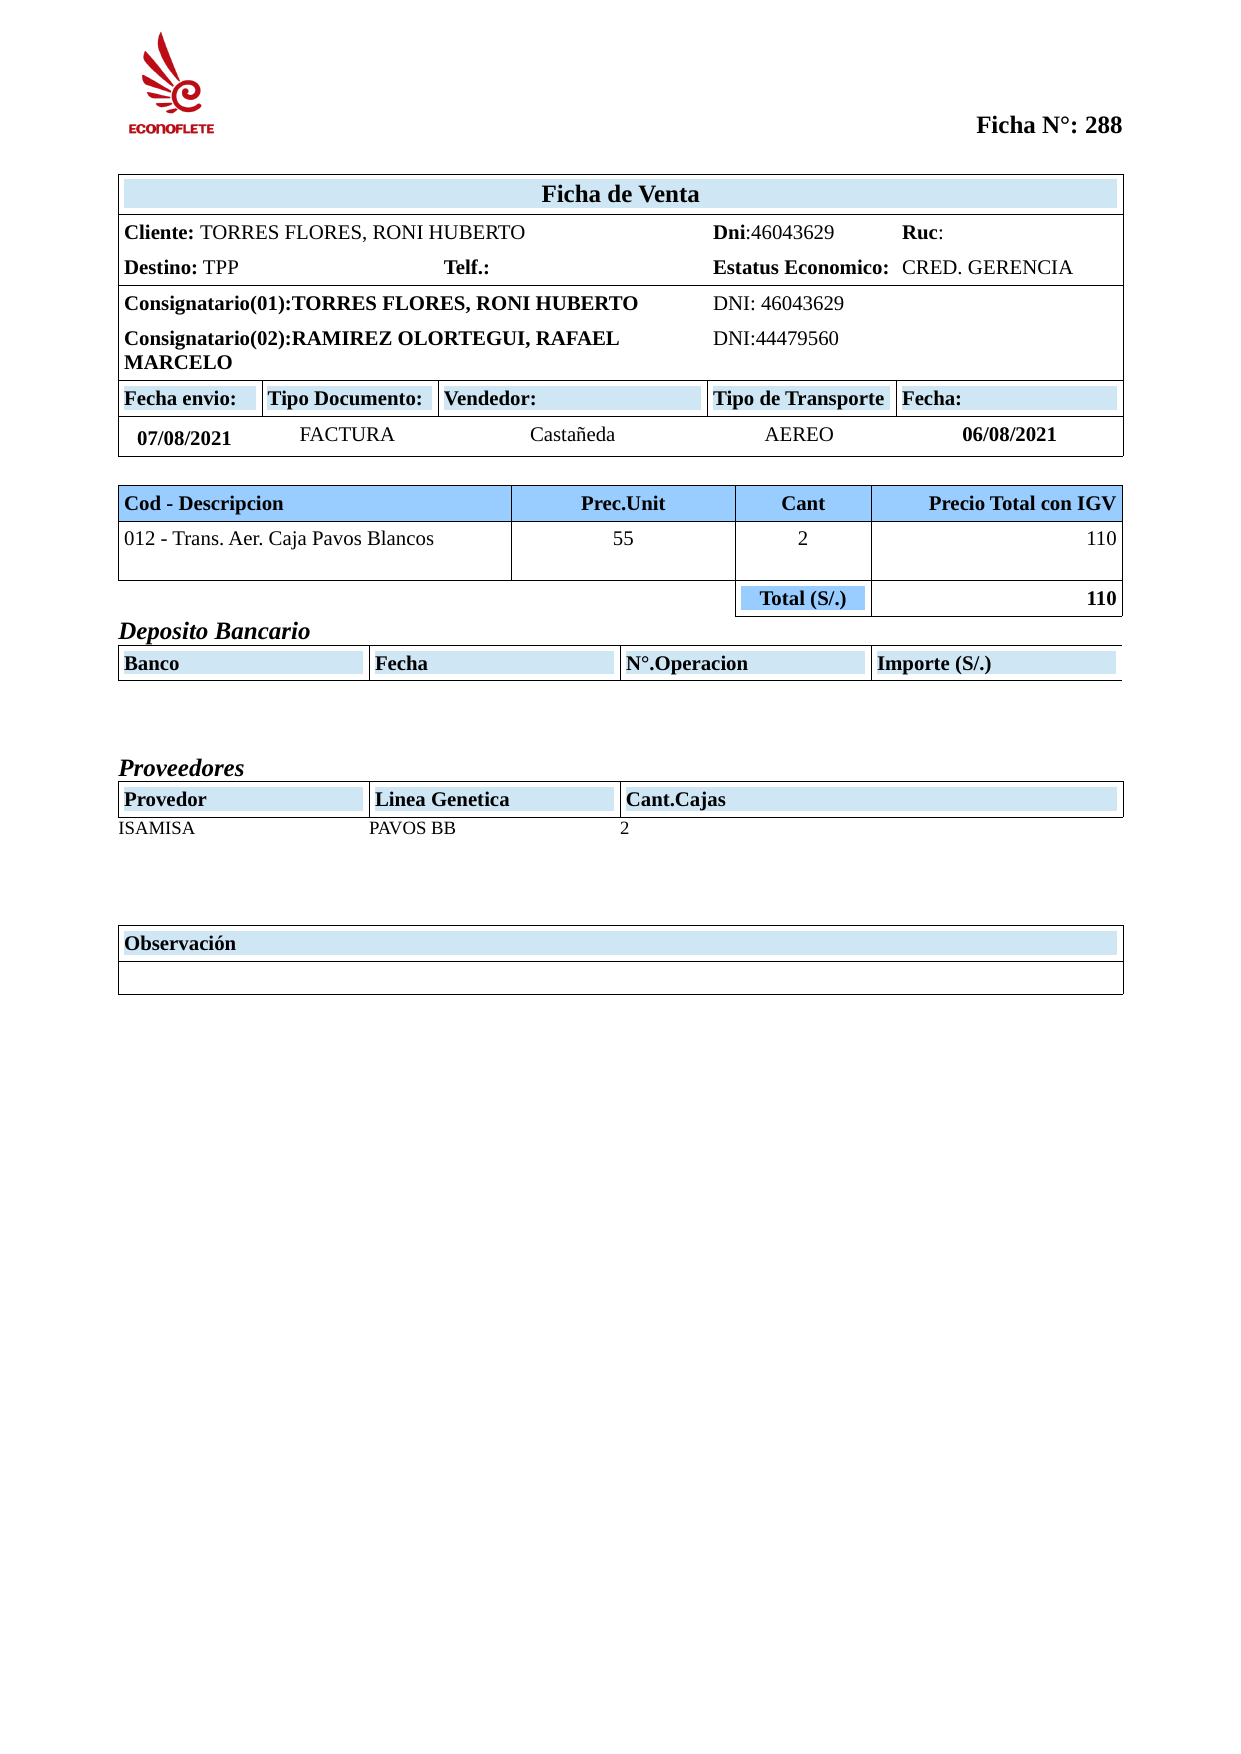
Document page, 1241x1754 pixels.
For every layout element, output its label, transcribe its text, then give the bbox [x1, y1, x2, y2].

table_cell DNI:44479560 [707, 321, 1123, 380]
table_header Provedor [119, 782, 369, 817]
table_cell [369, 903, 620, 925]
table_cell Castañeda [438, 417, 707, 456]
table_cell [369, 860, 620, 882]
table_cell [118, 729, 369, 753]
table_cell [369, 839, 620, 860]
table_header Importe (S/.) [872, 646, 1122, 680]
table_cell [369, 882, 620, 903]
table_cell [369, 681, 620, 704]
table_cell [871, 705, 1122, 728]
table_cell Total (S/.) [736, 581, 871, 616]
table_cell Consignatario(02):RAMIREZ OLORTEGUI, RAFAEL MARCELO [119, 321, 707, 380]
table_cell FACTURA [262, 417, 438, 456]
table_cell Ruc: [896, 215, 1123, 249]
table_cell [119, 962, 1123, 994]
picture [118, 31, 225, 134]
table_cell [118, 681, 369, 704]
text Deposito Bancario [118, 616, 1122, 645]
table_cell Dni:46043629 [707, 215, 896, 249]
table_cell Fecha envio: [119, 381, 262, 416]
table_cell Consignatario(01):TORRES FLORES, RONI HUBERTO [119, 286, 707, 321]
table_cell [620, 705, 871, 728]
table_cell [118, 882, 369, 903]
table_cell 2 [620, 818, 1123, 839]
table_header Cant.Cajas [621, 782, 1123, 817]
table_cell [118, 705, 369, 728]
table_cell [369, 705, 620, 728]
table_cell [620, 681, 871, 704]
table_cell [369, 729, 620, 753]
table_header N°.Operacion [621, 646, 871, 680]
table_cell Cliente: TORRES FLORES, RONI HUBERTO [119, 215, 707, 249]
table_header Prec.Unit [512, 486, 735, 521]
table_cell [118, 839, 369, 860]
table_cell [118, 581, 511, 616]
table_cell Tipo Documento: [263, 381, 438, 416]
table_cell [118, 860, 369, 882]
table_cell Estatus Economico: [707, 249, 896, 285]
table_cell CRED. GERENCIA [896, 249, 1123, 285]
table_cell Destino: TPP [119, 249, 438, 285]
table_cell PAVOS BB [369, 818, 620, 839]
table_cell Tipo de Transporte [708, 381, 896, 416]
table_cell Telf.: [438, 249, 707, 285]
table_cell [620, 729, 871, 753]
table_cell Fecha: [897, 381, 1123, 416]
table_cell [871, 681, 1122, 704]
table_cell [871, 729, 1122, 753]
table_cell 55 [512, 522, 735, 580]
table_cell [620, 860, 1123, 882]
table_header Banco [119, 646, 369, 680]
table_cell [620, 839, 1123, 860]
table_cell 2 [736, 522, 871, 580]
table_cell [511, 581, 735, 616]
table_cell ISAMISA [118, 818, 369, 839]
table_header Linea Genetica [370, 782, 620, 817]
table_cell [620, 882, 1123, 903]
table_cell 110 [872, 581, 1122, 616]
table_header Precio Total con IGV [872, 486, 1122, 521]
table_cell Vendedor: [439, 381, 707, 416]
table_header Observación [119, 926, 1123, 961]
table_cell AEREO [707, 417, 896, 456]
table_cell DNI: 46043629 [707, 286, 1123, 321]
table_header Ficha de Venta [119, 175, 1123, 214]
table_cell [620, 903, 1123, 925]
table_header Cod - Descripcion [119, 486, 511, 521]
table_cell 110 [872, 522, 1122, 580]
table_header Cant [736, 486, 871, 521]
table_cell 07/08/2021 [119, 417, 262, 456]
table_cell 06/08/2021 [896, 417, 1123, 456]
table_cell 012 - Trans. Aer. Caja Pavos Blancos [119, 522, 511, 580]
table_cell [118, 903, 369, 925]
table_header Fecha [370, 646, 620, 680]
text Proveedores [118, 753, 1122, 781]
